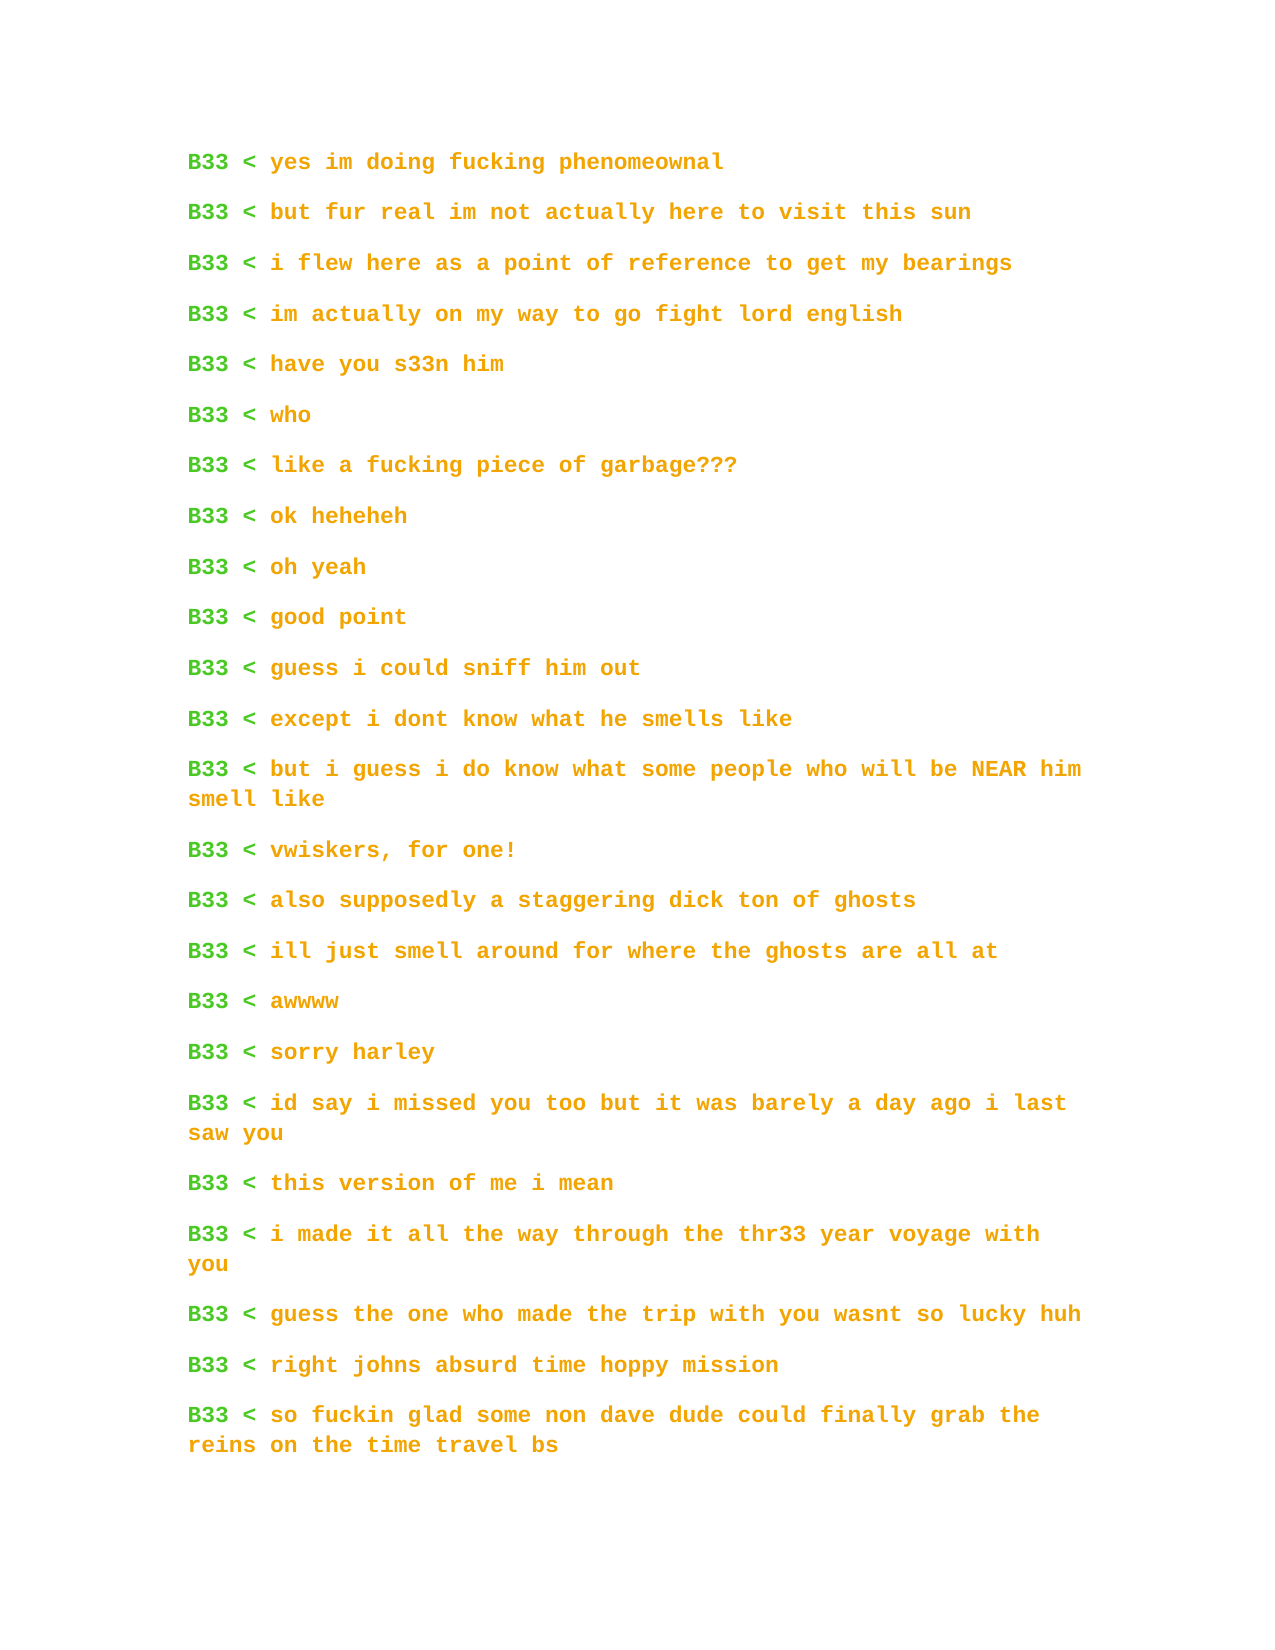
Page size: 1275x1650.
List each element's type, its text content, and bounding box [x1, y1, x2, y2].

text B33 < this version of me i mean [187, 1171, 1087, 1197]
text B33 < ill just smell around for where the ghosts are all at [187, 939, 1087, 965]
text B33 < like a fucking piece of garbage??? [187, 454, 1087, 480]
text B33 < so fuckin glad some non dave dude could finally grab the reins on the time travel bs [187, 1404, 1087, 1459]
text B33 < vwiskers, for one! [187, 838, 1087, 864]
text B33 < im actually on my way to go fight lord english [187, 302, 1087, 328]
text B33 < guess i could sniff him out [187, 656, 1087, 682]
text B33 < oh yeah [187, 555, 1087, 581]
text B33 < who [187, 403, 1087, 429]
text B33 < also supposedly a staggering dick ton of ghosts [187, 888, 1087, 914]
text B33 < but i guess i do know what some people who will be NEAR him smell like [187, 757, 1087, 813]
text B33 < guess the one who made the trip with you wasnt so lucky huh [187, 1302, 1087, 1328]
text B33 < right johns absurd time hoppy mission [187, 1353, 1087, 1379]
text B33 < awwww [187, 990, 1087, 1016]
text B33 < yes im doing fucking phenomeownal [187, 150, 1087, 176]
text B33 < sorry harley [187, 1040, 1087, 1066]
text B33 < ok heheheh [187, 504, 1087, 530]
text B33 < but fur real im not actually here to visit this sun [187, 201, 1087, 227]
text B33 < have you s33n him [187, 352, 1087, 378]
text B33 < good point [187, 606, 1087, 632]
text B33 < except i dont know what he smells like [187, 707, 1087, 733]
text B33 < i flew here as a point of reference to get my bearings [187, 251, 1087, 277]
text B33 < i made it all the way through the thr33 year voyage with you [187, 1222, 1087, 1278]
text B33 < id say i missed you too but it was barely a day ago i last saw you [187, 1091, 1087, 1147]
